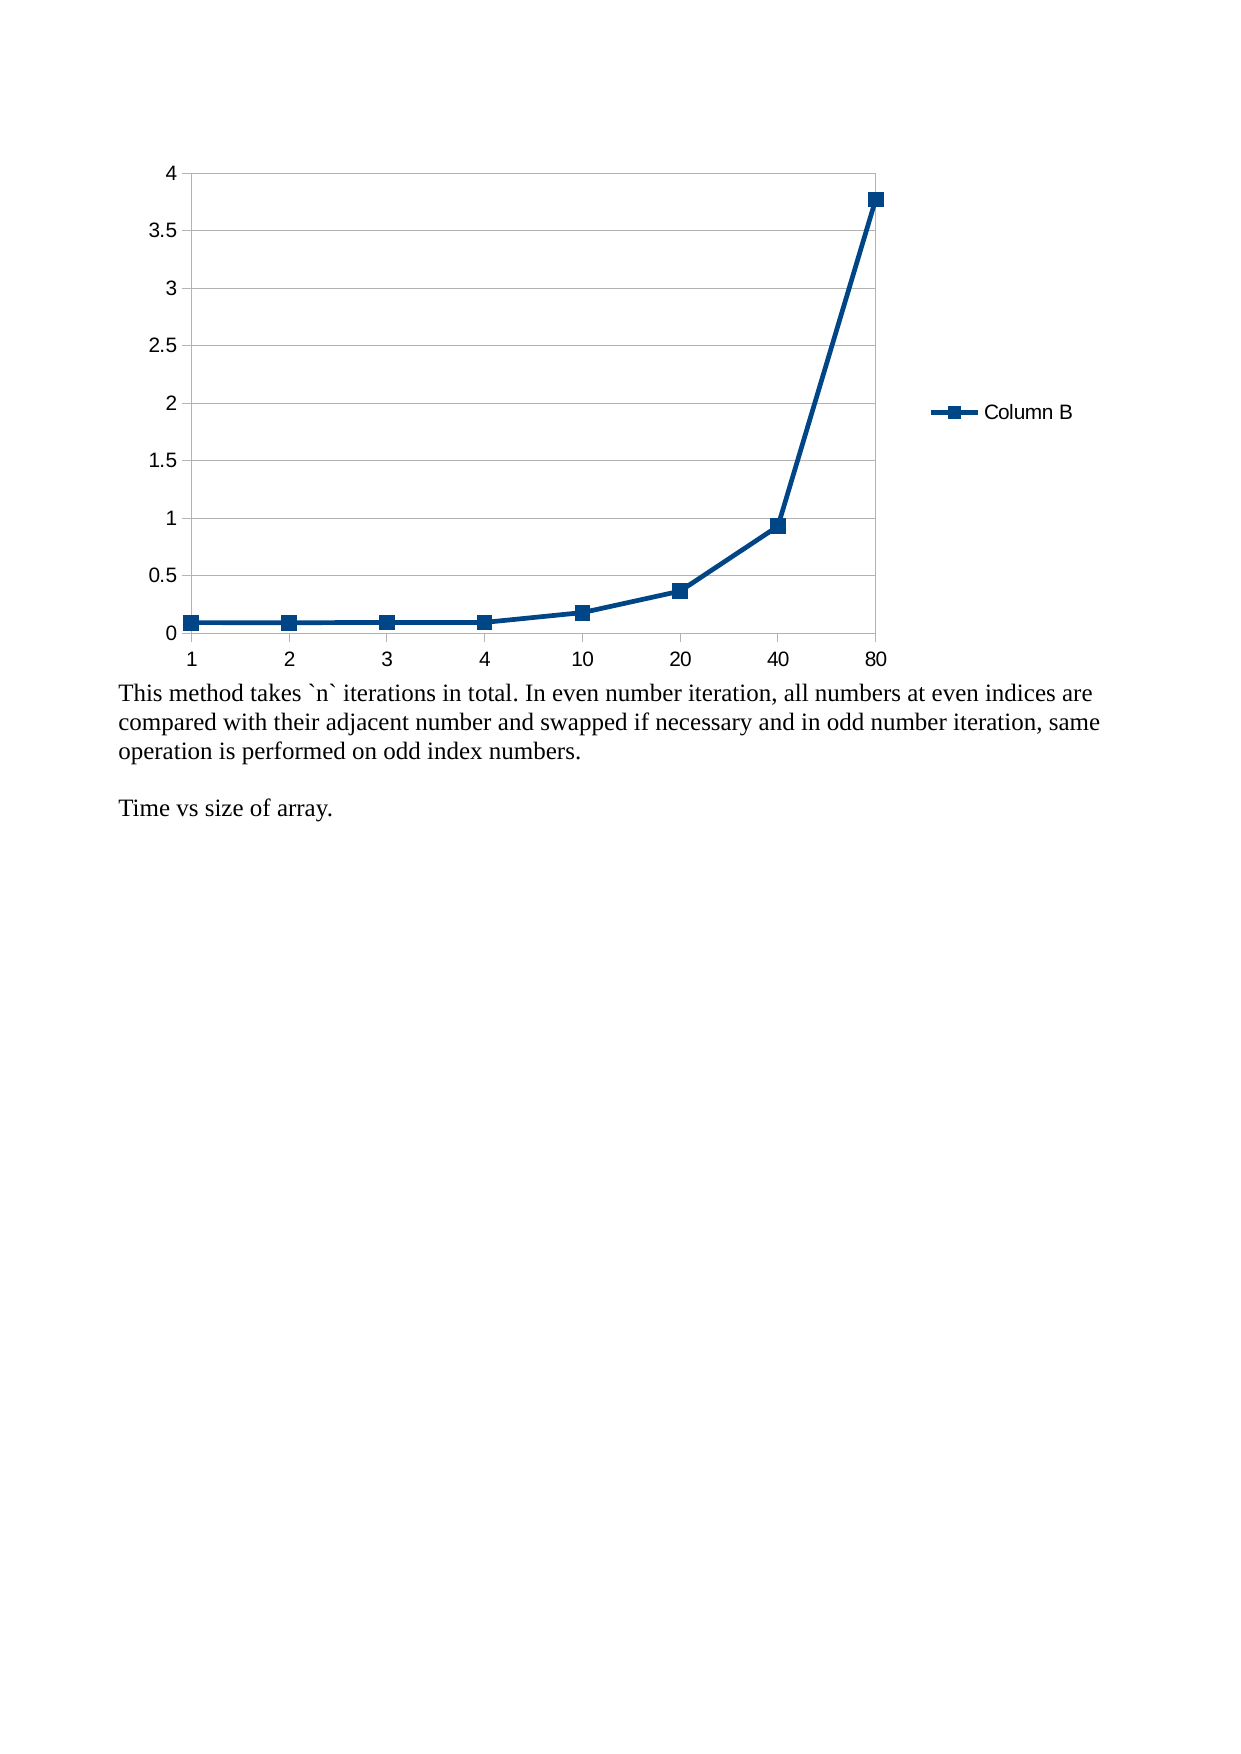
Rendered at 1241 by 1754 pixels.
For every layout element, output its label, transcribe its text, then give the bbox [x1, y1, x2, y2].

text Time vs size of array. [118, 793, 1122, 822]
text This method takes `n` iterations in total. In even number iteration, all numbers at even indices are compared with their adjacent number and swapped if necessary and in odd number iteration, same operation is performed on odd index numbers. [118, 147, 1122, 764]
